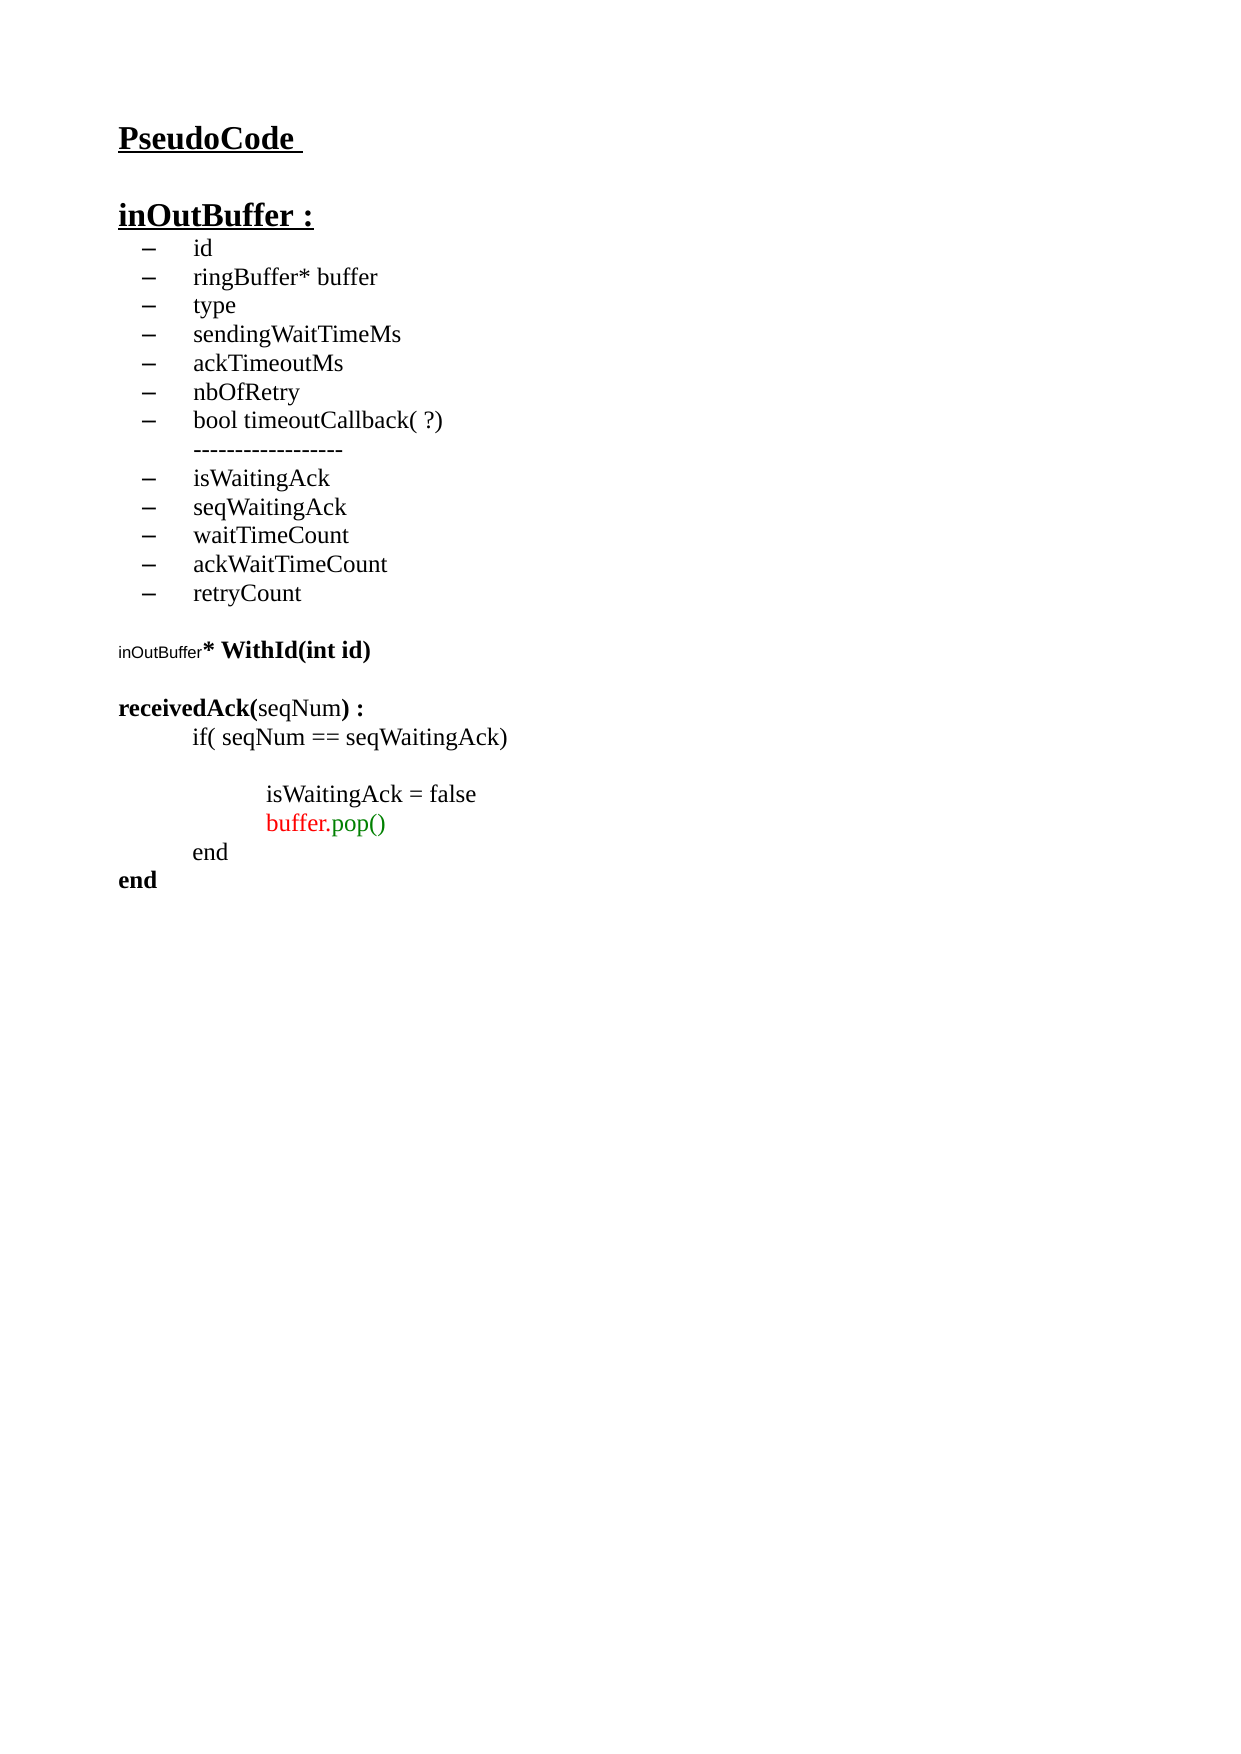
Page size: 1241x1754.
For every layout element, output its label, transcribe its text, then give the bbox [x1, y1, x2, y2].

list ------------------ [156, 434, 1122, 463]
list sendingWaitTimeMs [156, 319, 1122, 348]
text end [118, 866, 1122, 894]
text PseudoCode [118, 118, 1122, 156]
text receivedAck(seqNum) : [118, 693, 1122, 722]
list id [156, 233, 1122, 262]
list bool timeoutCallback( ?) [156, 406, 1122, 434]
text inOutBuffer : [118, 195, 1122, 233]
text if( seqNum == seqWaitingAck) [118, 722, 1122, 751]
text buffer.pop() [118, 808, 1122, 837]
list type [156, 291, 1122, 319]
list nbOfRetry [156, 377, 1122, 406]
text isWaitingAck = false [118, 779, 1122, 808]
list isWaitingAck [156, 463, 1122, 492]
text end [118, 837, 1122, 866]
list waitTimeCount [156, 521, 1122, 549]
text inOutBuffer* WithId(int id) [118, 636, 1122, 664]
list ackTimeoutMs [156, 348, 1122, 377]
list seqWaitingAck [156, 492, 1122, 521]
list ackWaitTimeCount [156, 549, 1122, 578]
list ringBuffer* buffer [156, 262, 1122, 291]
list retryCount [156, 578, 1122, 607]
